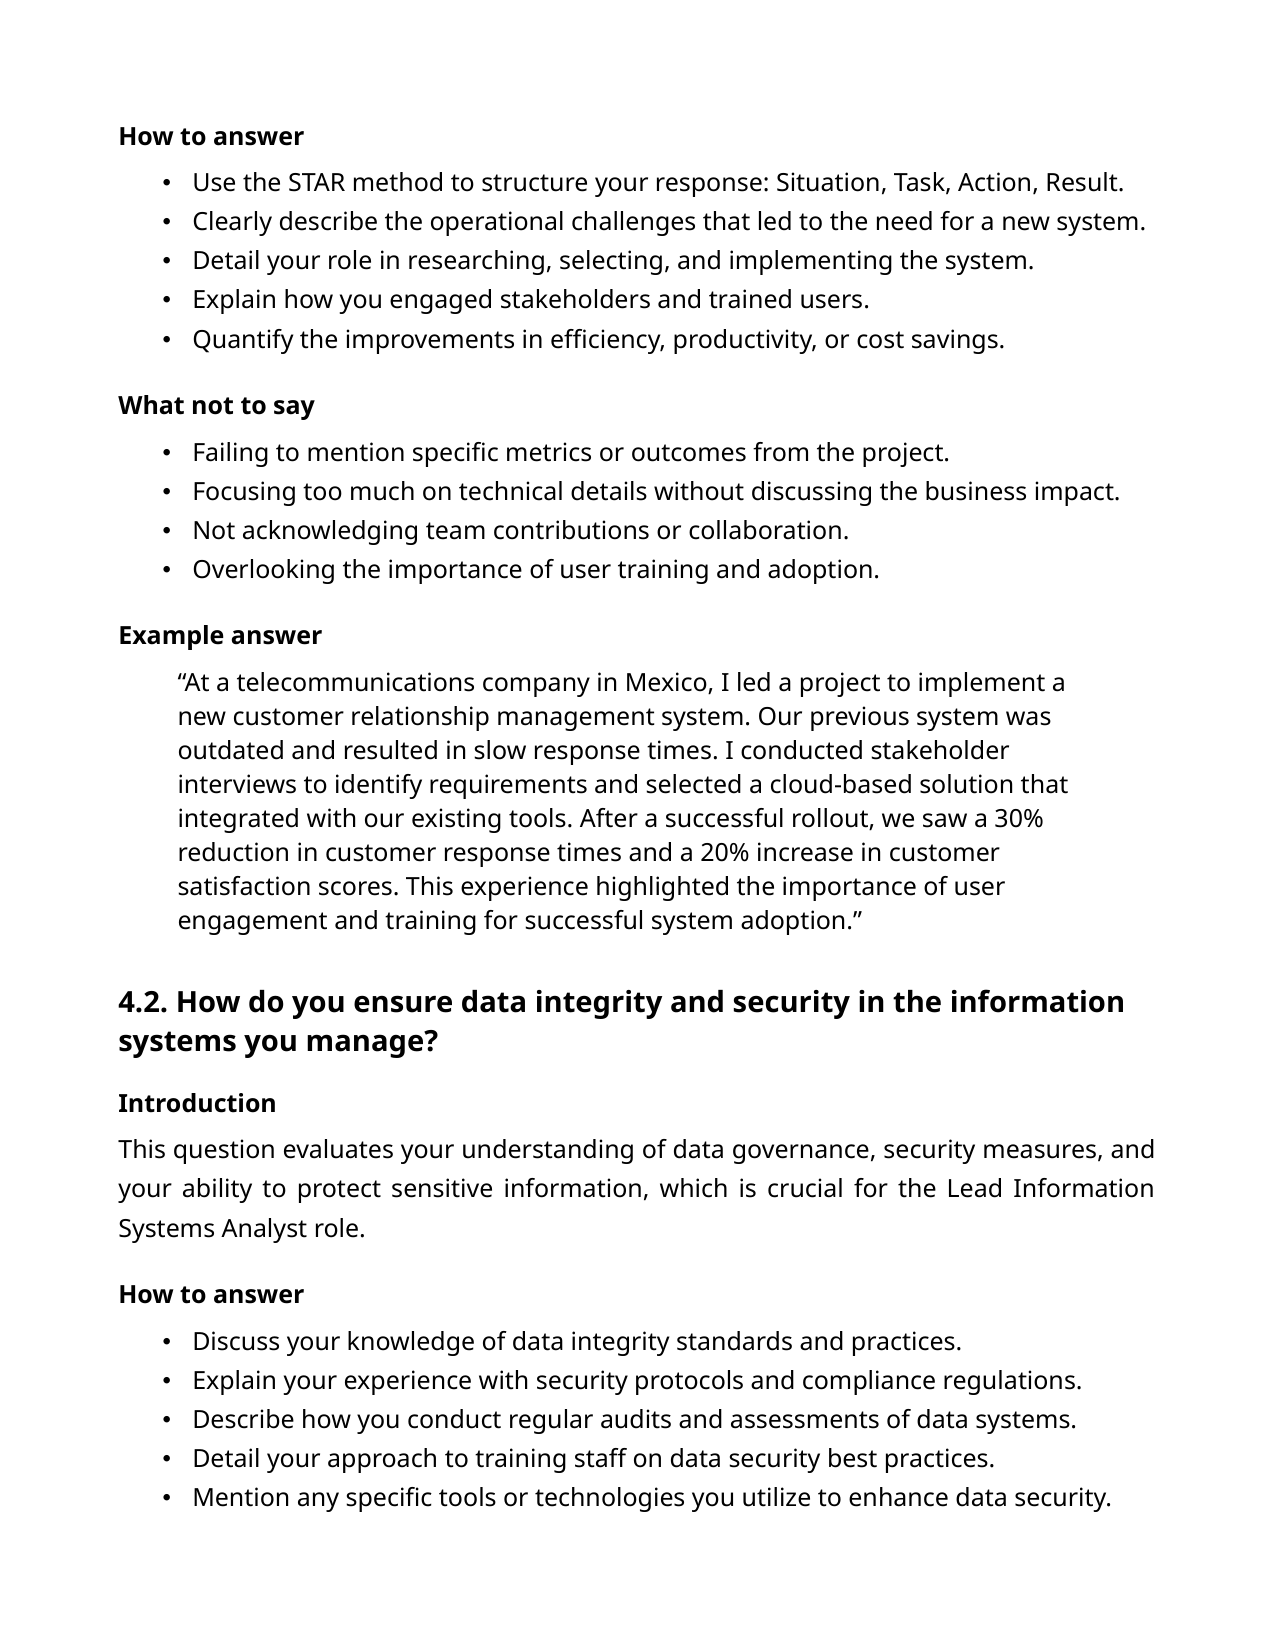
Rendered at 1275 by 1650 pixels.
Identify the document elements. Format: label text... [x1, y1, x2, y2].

list Not acknowledging team contributions or collaboration. [162, 512, 1157, 547]
text This question evaluates your understanding of data governance, security measures, and your ability to protect sensitive information, which is crucial for the Lead Information Systems Analyst role. [118, 1132, 1157, 1244]
text “At a telecommunications company in Mexico, I led a project to implement a new customer relationship management system. Our previous system was outdated and resulted in slow response times. I conducted stakeholder interviews to identify requirements and selected a cloud-based solution that integrated with our existing tools. After a successful rollout, we saw a 30% reduction in customer response times and a 20% increase in customer satisfaction scores. This experience highlighted the importance of user engagement and training for successful system adoption.” [177, 664, 1098, 937]
list Discuss your knowledge of data integrity standards and practices. [162, 1323, 1157, 1357]
list Clearly describe the operational challenges that led to the need for a new system. [162, 204, 1157, 238]
list Overlooking the importance of user training and adoption. [162, 552, 1157, 586]
list Detail your approach to training staff on data security best practices. [162, 1441, 1157, 1475]
subtitle What not to say [118, 388, 1157, 422]
list Focusing too much on technical details without discussing the business impact. [162, 473, 1157, 507]
list Describe how you conduct regular audits and assessments of data systems. [162, 1401, 1157, 1436]
subtitle How to answer [118, 118, 1157, 152]
subtitle How to answer [118, 1277, 1157, 1311]
subtitle 4.2. How do you ensure data integrity and security in the information systems you manage? [118, 981, 1157, 1060]
list Use the STAR method to structure your response: Situation, Task, Action, Result. [162, 165, 1157, 199]
list Explain how you engaged stakeholders and trained users. [162, 282, 1157, 316]
subtitle Introduction [118, 1085, 1157, 1119]
list Explain your experience with security protocols and compliance regulations. [162, 1362, 1157, 1396]
list Detail your role in researching, selecting, and implementing the system. [162, 243, 1157, 277]
subtitle Example answer [118, 618, 1157, 652]
list Failing to mention specific metrics or outcomes from the project. [162, 434, 1157, 468]
list Mention any specific tools or technologies you utilize to enhance data security. [162, 1480, 1157, 1514]
list Quantify the improvements in efficiency, productivity, or cost savings. [162, 321, 1157, 355]
